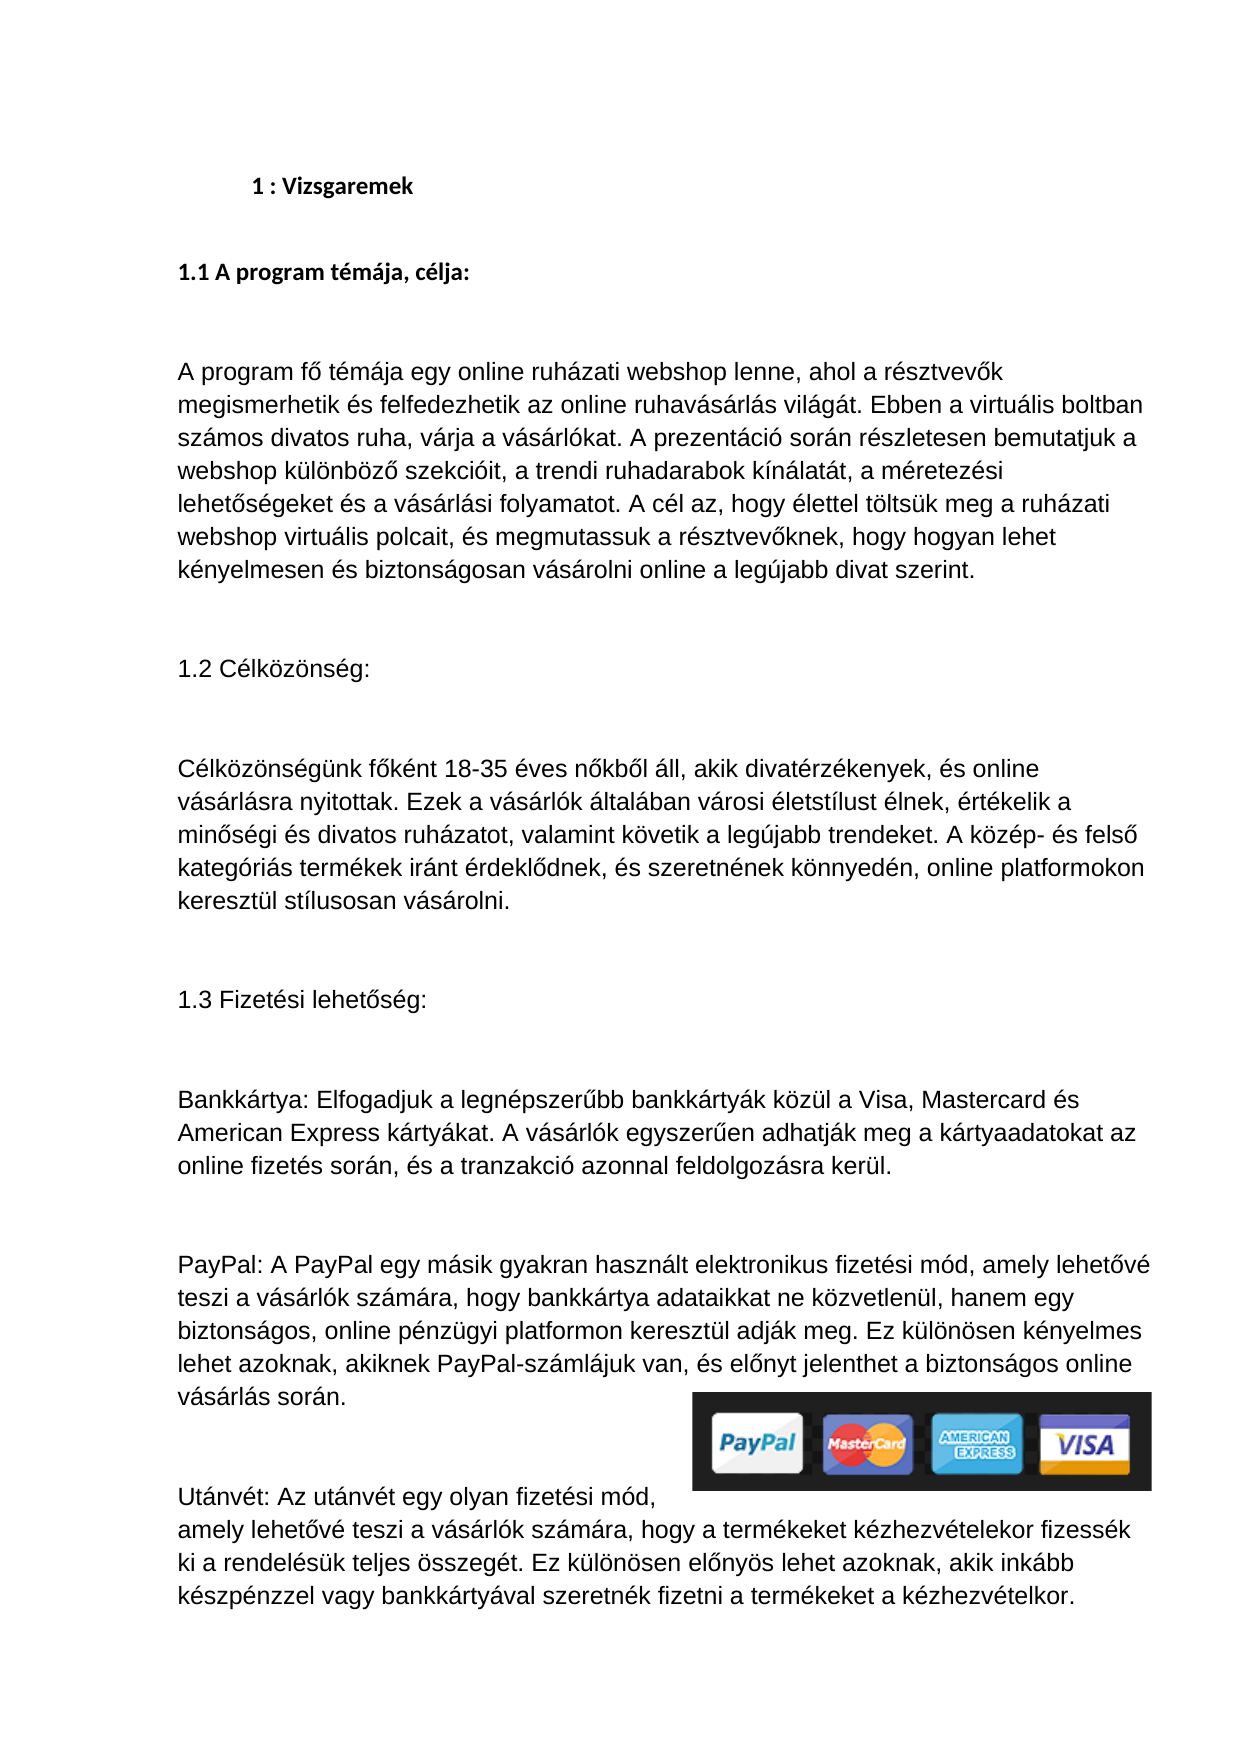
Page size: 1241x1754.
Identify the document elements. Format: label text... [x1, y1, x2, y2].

text 1.1 A program témája, célja: [177, 256, 1152, 287]
text A program fő témája egy online ruházati webshop lenne, ahol a résztvevők megismerhetik és felfedezhetik az online ruhavásárlás világát. Ebben a virtuális boltban számos divatos ruha, várja a vásárlókat. A prezentáció során részletesen bemutatjuk a webshop különböző szekcióit, a trendi ruhadarabok kínálatát, a méretezési lehetőségeket és a vásárlási folyamatot. A cél az, hogy élettel töltsük meg a ruházati webshop virtuális polcait, és megmutassuk a résztvevőknek, hogy hogyan lehet kényelmesen és biztonságosan vásárolni online a legújabb divat szerint. [177, 357, 1152, 584]
text 1.3 Fizetési lehetőség: [177, 985, 1152, 1014]
text Bankkártya: Elfogadjuk a legnépszerűbb bankkártyák közül a Visa, Mastercard és American Express kártyákat. A vásárlók egyszerűen adhatják meg a kártyaadatokat az online fizetés során, és a tranzakció azonnal feldolgozásra kerül. [177, 1085, 1152, 1179]
text 1.2 Célközönség: [177, 654, 1152, 683]
text 1 : Vizsgaremek [251, 170, 1152, 200]
text Utánvét: Az utánvét egy olyan fizetési mód, amely lehetővé teszi a vásárlók számára, hogy a termékeket kézhezvételekor fizessék ki a rendelésük teljes összegét. Ez különösen előnyös lehet azoknak, akik inkább készpénzzel vagy bankkártyával szeretnék fizetni a termékeket a kézhezvételkor. [177, 1482, 1152, 1609]
text Célközönségünk főként 18-35 éves nőkből áll, akik divatérzékenyek, és online vásárlásra nyitottak. Ezek a vásárlók általában városi életstílust élnek, értékelik a minőségi és divatos ruházatot, valamint követik a legújabb trendeket. A közép- és felső kategóriás termékek iránt érdeklődnek, és szeretnének könnyedén, online platformokon keresztül stílusosan vásárolni. [177, 754, 1152, 915]
text PayPal: A PayPal egy másik gyakran használt elektronikus fizetési mód, amely lehetővé teszi a vásárlók számára, hogy bankkártya adataikkat ne közvetlenül, hanem egy biztonságos, online pénzügyi platformon keresztül adják meg. Ez különösen kényelmes lehet azoknak, akiknek PayPal-számlájuk van, és előnyt jelenthet a biztonságos online vásárlás során. [177, 1250, 1152, 1411]
picture [692, 1392, 1152, 1491]
